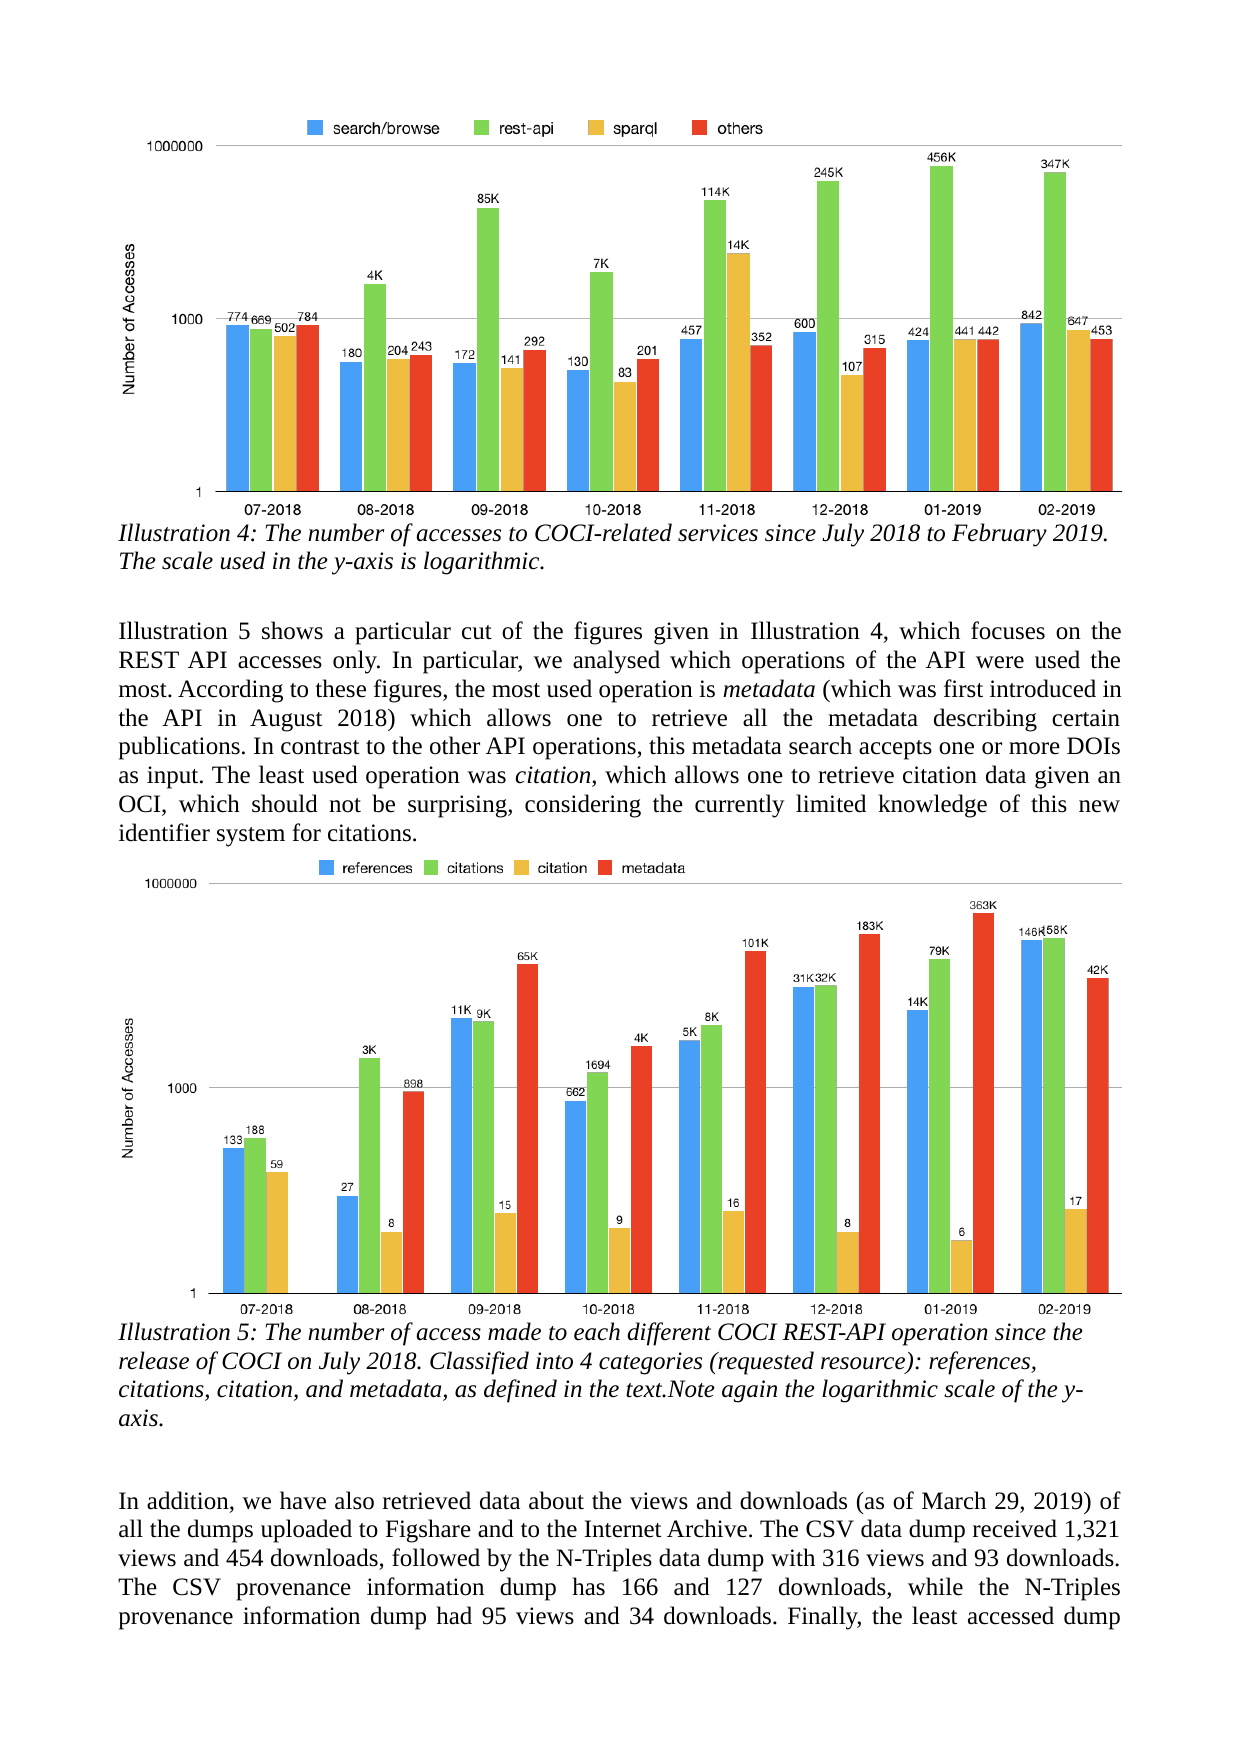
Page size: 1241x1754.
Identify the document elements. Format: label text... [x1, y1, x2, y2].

text Illustration 5: The number of access made to each different COCI REST-API operation since the release of COCI on July 2018. Classified into 4 categories (requested resource): references, citations, citation, and metadata, as defined in the text.Note again the logarithmic scale of the y-axis. [118, 1317, 1122, 1432]
text Illustration 4: The number of accesses to COCI-related services since July 2018 to February 2019. The scale used in the y-axis is logarithmic. [118, 518, 1122, 575]
text In addition, we have also retrieved data about the views and downloads (as of March 29, 2019) of all the dumps uploaded to Figshare and to the Internet Archive. The CSV data dump received 1,321 views and 454 downloads, followed by the N-Triples data dump with 316 views and 93 downloads. The CSV provenance information dump has 166 and 127 downloads, while the N-Triples provenance information dump had 95 views and 34 downloads. Finally, the least accessed dump [118, 1486, 1122, 1629]
picture [118, 118, 1123, 518]
picture [118, 858, 1123, 1317]
text Illustration 5 shows a particular cut of the figures given in Illustration 4, which focuses on the REST API accesses only. In particular, we analysed which operations of the API were used the most. According to these figures, the most used operation is metadata (which was first introduced in the API in August 2018) which allows one to retrieve all the metadata describing certain publications. In contrast to the other API operations, this metadata search accepts one or more DOIs as input. The least used operation was citation, which allows one to retrieve citation data given an OCI, which should not be surprising, considering the currently limited knowledge of this new identifier system for citations. [118, 616, 1122, 846]
